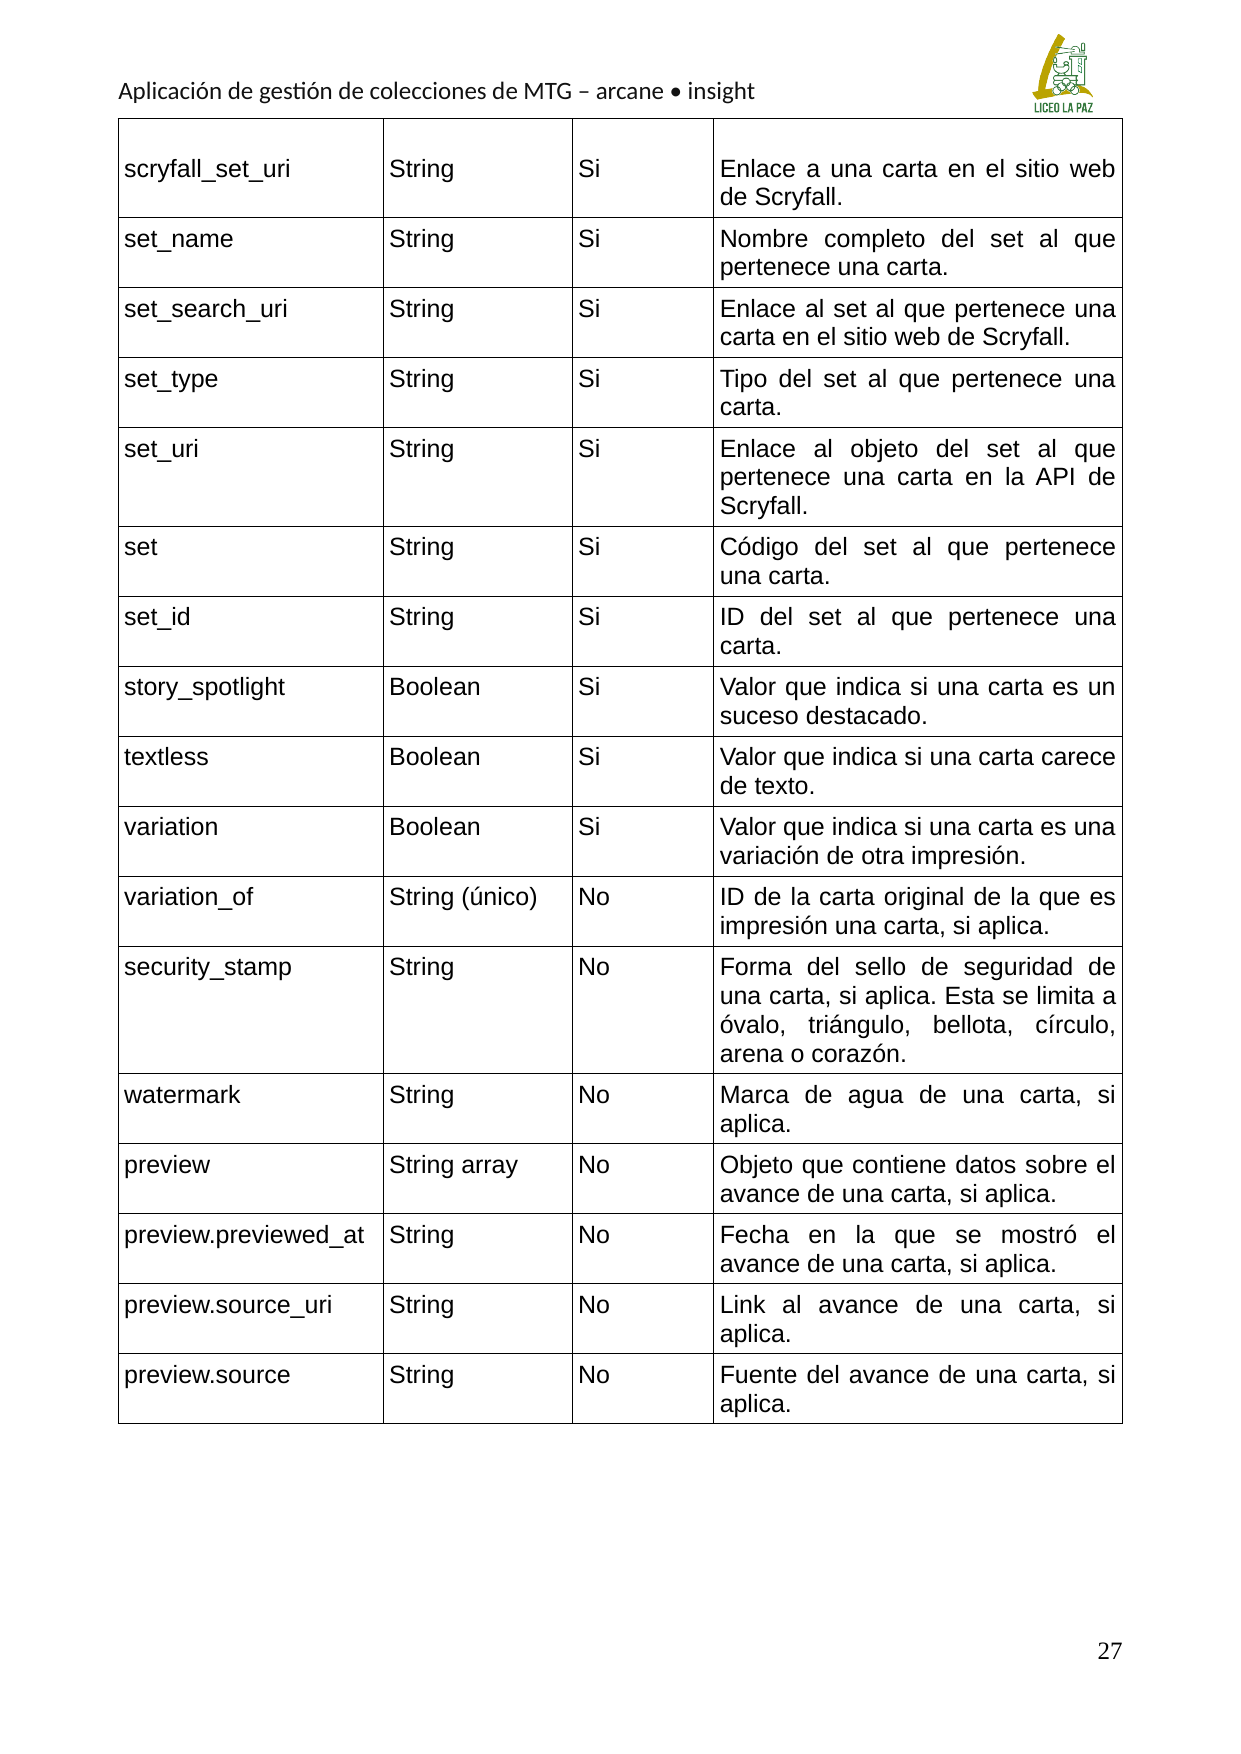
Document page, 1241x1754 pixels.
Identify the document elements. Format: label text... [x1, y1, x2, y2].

table_cell Marca de agua de una carta, si aplica. [714, 1074, 1122, 1143]
table_cell scryfall_set_uri [119, 119, 383, 217]
table_cell Boolean [384, 737, 572, 806]
picture [1025, 26, 1100, 121]
table_cell Si [573, 288, 713, 357]
table_cell watermark [119, 1074, 383, 1143]
table_cell Valor que indica si una carta es una variación de otra impresión. [714, 807, 1122, 876]
table_cell Forma del sello de seguridad de una carta, si aplica. Esta se limita a óvalo, triángulo, bellota, círculo, arena o corazón. [714, 947, 1122, 1073]
table_cell No [573, 947, 713, 1073]
table_cell Fuente del avance de una carta, si aplica. [714, 1354, 1122, 1423]
table_cell Boolean [384, 667, 572, 736]
table_cell Objeto que contiene datos sobre el avance de una carta, si aplica. [714, 1144, 1122, 1213]
table_cell String array [384, 1144, 572, 1213]
table_cell No [573, 1354, 713, 1423]
table_cell textless [119, 737, 383, 806]
table_cell variation [119, 807, 383, 876]
table_cell set_id [119, 597, 383, 666]
table_cell String [384, 1354, 572, 1423]
table_cell No [573, 1074, 713, 1143]
table_cell Código del set al que pertenece una carta. [714, 527, 1122, 596]
table_cell String [384, 947, 572, 1073]
table_cell Nombre completo del set al que pertenece una carta. [714, 218, 1122, 287]
table_cell No [573, 877, 713, 946]
table_cell Fecha en la que se mostró el avance de una carta, si aplica. [714, 1214, 1122, 1283]
table_cell story_spotlight [119, 667, 383, 736]
table_cell String [384, 119, 572, 217]
table_cell Si [573, 358, 713, 427]
table_cell Valor que indica si una carta carece de texto. [714, 737, 1122, 806]
table_cell String [384, 527, 572, 596]
table_cell Valor que indica si una carta es un suceso destacado. [714, 667, 1122, 736]
table_cell preview.previewed_at [119, 1214, 383, 1283]
table_cell Si [573, 527, 713, 596]
table_cell No [573, 1214, 713, 1283]
table_cell set_name [119, 218, 383, 287]
table_cell variation_of [119, 877, 383, 946]
table_cell set_search_uri [119, 288, 383, 357]
table_cell Tipo del set al que pertenece una carta. [714, 358, 1122, 427]
table_cell Link al avance de una carta, si aplica. [714, 1284, 1122, 1353]
table_cell No [573, 1144, 713, 1213]
table_cell Enlace a una carta en el sitio web de Scryfall. [714, 119, 1122, 217]
table_cell set_type [119, 358, 383, 427]
table_cell set [119, 527, 383, 596]
table_cell Enlace al objeto del set al que pertenece una carta en la API de Scryfall. [714, 428, 1122, 526]
table_cell String [384, 1284, 572, 1353]
table_cell ID de la carta original de la que es impresión una carta, si aplica. [714, 877, 1122, 946]
table_cell Si [573, 597, 713, 666]
table_cell Si [573, 119, 713, 217]
table_cell Enlace al set al que pertenece una carta en el sitio web de Scryfall. [714, 288, 1122, 357]
table_cell set_uri [119, 428, 383, 526]
table_cell preview [119, 1144, 383, 1213]
table_cell security_stamp [119, 947, 383, 1073]
table_cell Si [573, 428, 713, 526]
table_cell String (único) [384, 877, 572, 946]
table_cell Si [573, 737, 713, 806]
table_cell Si [573, 807, 713, 876]
table_cell String [384, 1214, 572, 1283]
table_cell No [573, 1284, 713, 1353]
table_cell String [384, 218, 572, 287]
table_cell String [384, 1074, 572, 1143]
table_cell preview.source_uri [119, 1284, 383, 1353]
table_cell Si [573, 667, 713, 736]
table_cell String [384, 358, 572, 427]
table_cell String [384, 288, 572, 357]
table_cell Si [573, 218, 713, 287]
table_cell preview.source [119, 1354, 383, 1423]
table_cell Boolean [384, 807, 572, 876]
table_cell ID del set al que pertenece una carta. [714, 597, 1122, 666]
table_cell String [384, 428, 572, 526]
table_cell String [384, 597, 572, 666]
